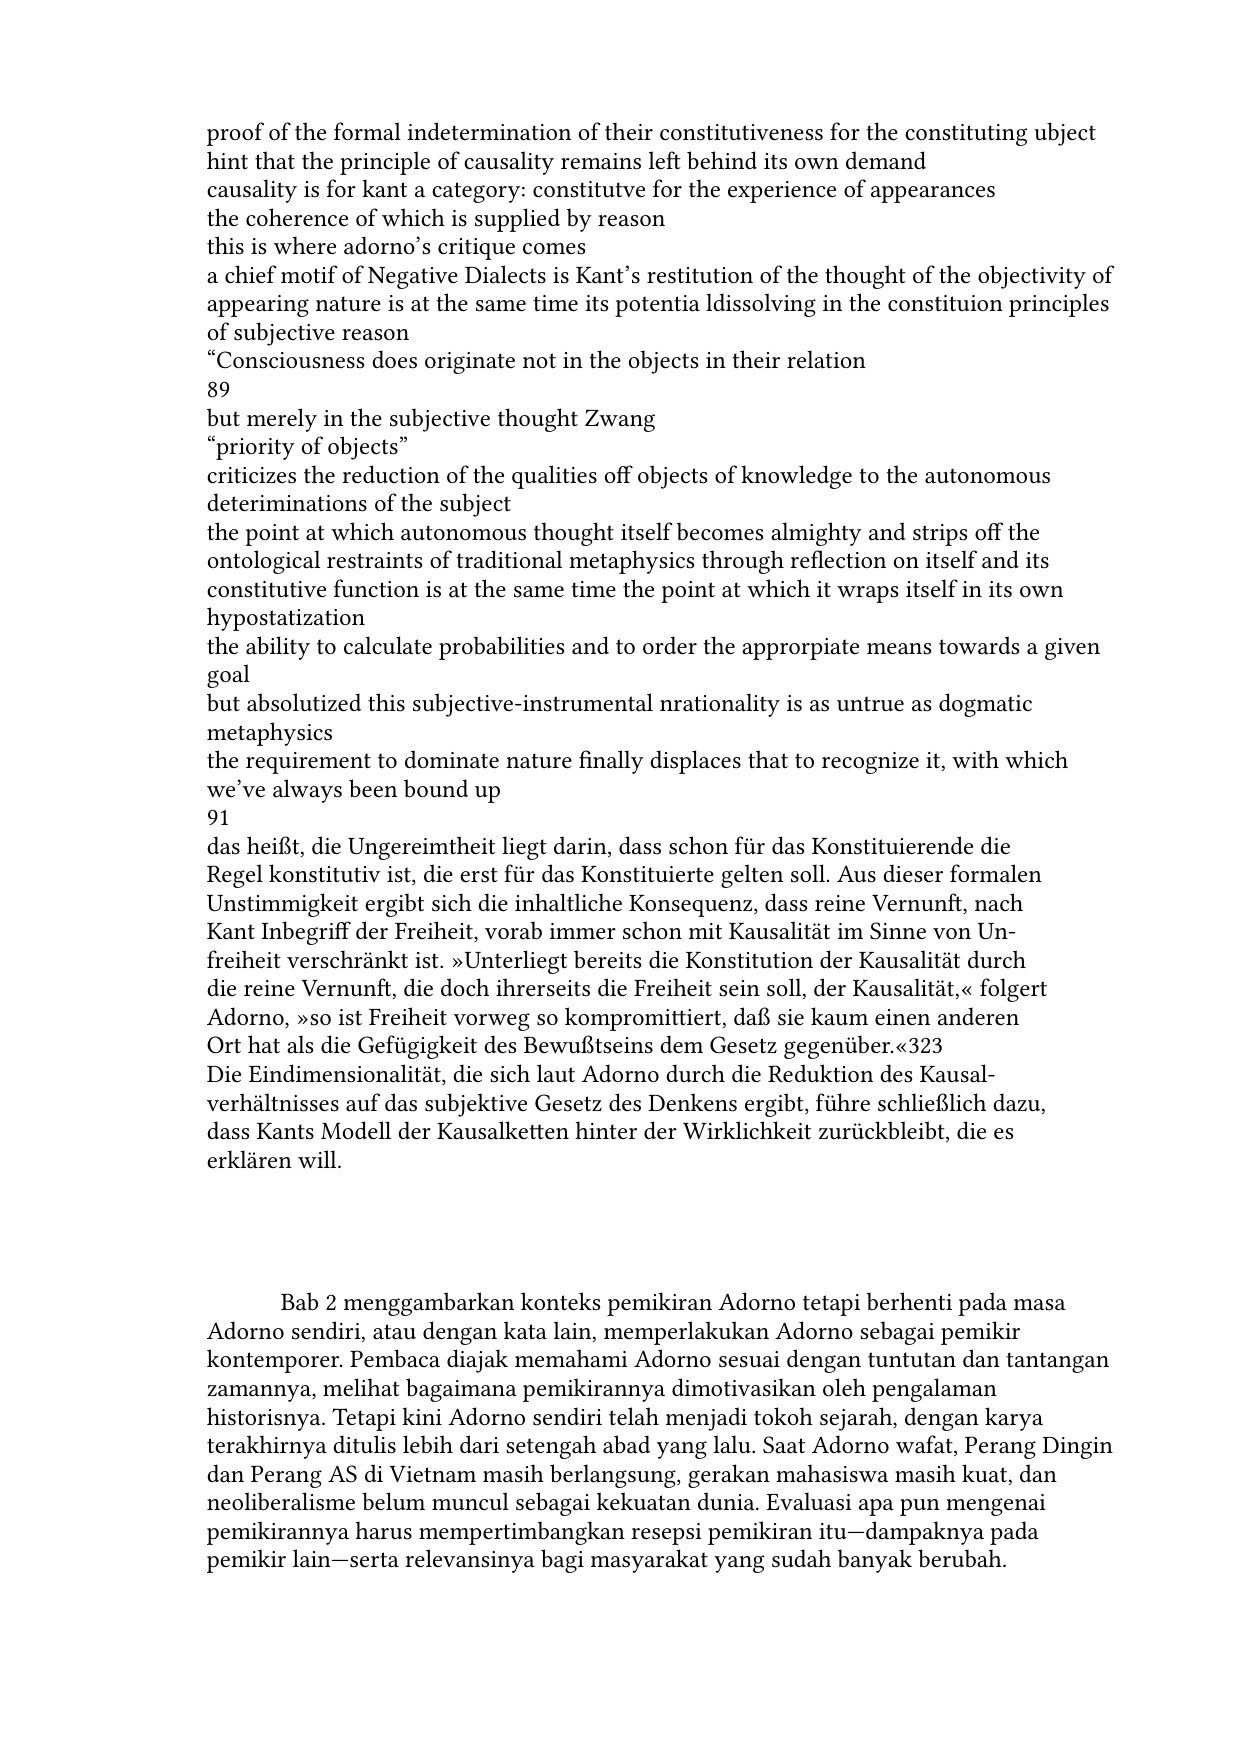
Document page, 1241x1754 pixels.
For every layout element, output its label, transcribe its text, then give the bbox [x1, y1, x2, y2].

text criticizes the reduction of the qualities off objects of knowledge to the autonomous deteriminations of the subject [207, 461, 1122, 518]
text Kant Inbegriff der Freiheit, vorab immer schon mit Kausalität im Sinne von Un- [207, 917, 1122, 946]
text erklären will. [207, 1146, 1122, 1174]
text Regel konstitutiv ist, die erst für das Konstituierte gelten soll. Aus dieser formalen [207, 860, 1122, 889]
text dass Kants Modell der Kausalketten hinter der Wirklichkeit zurückbleibt, die es [207, 1117, 1122, 1146]
text 89 [207, 375, 1122, 403]
text the coherence of which is supplied by reason [207, 204, 1122, 232]
text the requirement to dominate nature finally displaces that to recognize it, with which we’ve always been bound up [207, 746, 1122, 803]
text 91 [207, 803, 1122, 832]
text the point at which autonomous thought itself becomes almighty and strips off the ontological restraints of traditional metaphysics through reflection on itself and its constitutive function is at the same time the point at which it wraps itself in its own hypostatization [207, 518, 1122, 632]
text causality is for kant a category: constitutve for the experience of appearances [207, 175, 1122, 204]
text Unstimmigkeit ergibt sich die inhaltliche Konsequenz, dass reine Vernunft, nach [207, 889, 1122, 917]
text proof of the formal indetermination of their constitutiveness for the constituting ubject [207, 118, 1122, 147]
text Die Eindimensionalität, die sich laut Adorno durch die Reduktion des Kausal- [207, 1060, 1122, 1088]
text verhältnisses auf das subjektive Gesetz des Denkens ergibt, führe schließlich dazu, [207, 1088, 1122, 1117]
text Adorno, »so ist Freiheit vorweg so kompromittiert, daß sie kaum einen anderen [207, 1003, 1122, 1031]
text hint that the principle of causality remains left behind its own demand [207, 147, 1122, 175]
text Ort hat als die Gefügigkeit des Bewußtseins dem Gesetz gegenüber.«323 [207, 1031, 1122, 1060]
text freiheit verschränkt ist. »Unterliegt bereits die Konstitution der Kausalität durch [207, 946, 1122, 974]
text the ability to calculate probabilities and to order the approrpiate means towards a given goal [207, 632, 1122, 689]
text das heißt, die Ungereimtheit liegt darin, dass schon für das Konstituierende die [207, 832, 1122, 860]
text a chief motif of Negative Dialects is Kant’s restitution of the thought of the objectivity of appearing nature is at the same time its potentia ldissolving in the constituion principles of subjective reason [207, 261, 1122, 346]
text “Consciousness does originate not in the objects in their relation [207, 346, 1122, 375]
text but merely in the subjective thought Zwang [207, 403, 1122, 432]
text die reine Vernunft, die doch ihrerseits die Freiheit sein soll, der Kausalität,« folgert [207, 974, 1122, 1003]
text this is where adorno’s critique comes [207, 232, 1122, 261]
text but absolutized this subjective-instrumental nrationality is as untrue as dogmatic metaphysics [207, 689, 1122, 746]
text “priority of objects” [207, 432, 1122, 461]
text Bab 2 menggambarkan konteks pemikiran Adorno tetapi berhenti pada masa Adorno sendiri, atau dengan kata lain, memperlakukan Adorno sebagai pemikir kontemporer. Pembaca diajak memahami Adorno sesuai dengan tuntutan dan tantangan zamannya, melihat bagaimana pemikirannya dimotivasikan oleh pengalaman historisnya. Tetapi kini Adorno sendiri telah menjadi tokoh sejarah, dengan karya terakhirnya ditulis lebih dari setengah abad yang lalu. Saat Adorno wafat, Perang Dingin dan Perang AS di Vietnam masih berlangsung, gerakan mahasiswa masih kuat, dan neoliberalisme belum muncul sebagai kekuatan dunia. Evaluasi apa pun mengenai pemikirannya harus mempertimbangkan resepsi pemikiran itu—dampaknya pada pemikir lain—serta relevansinya bagi masyarakat yang sudah banyak berubah. [207, 1288, 1122, 1574]
